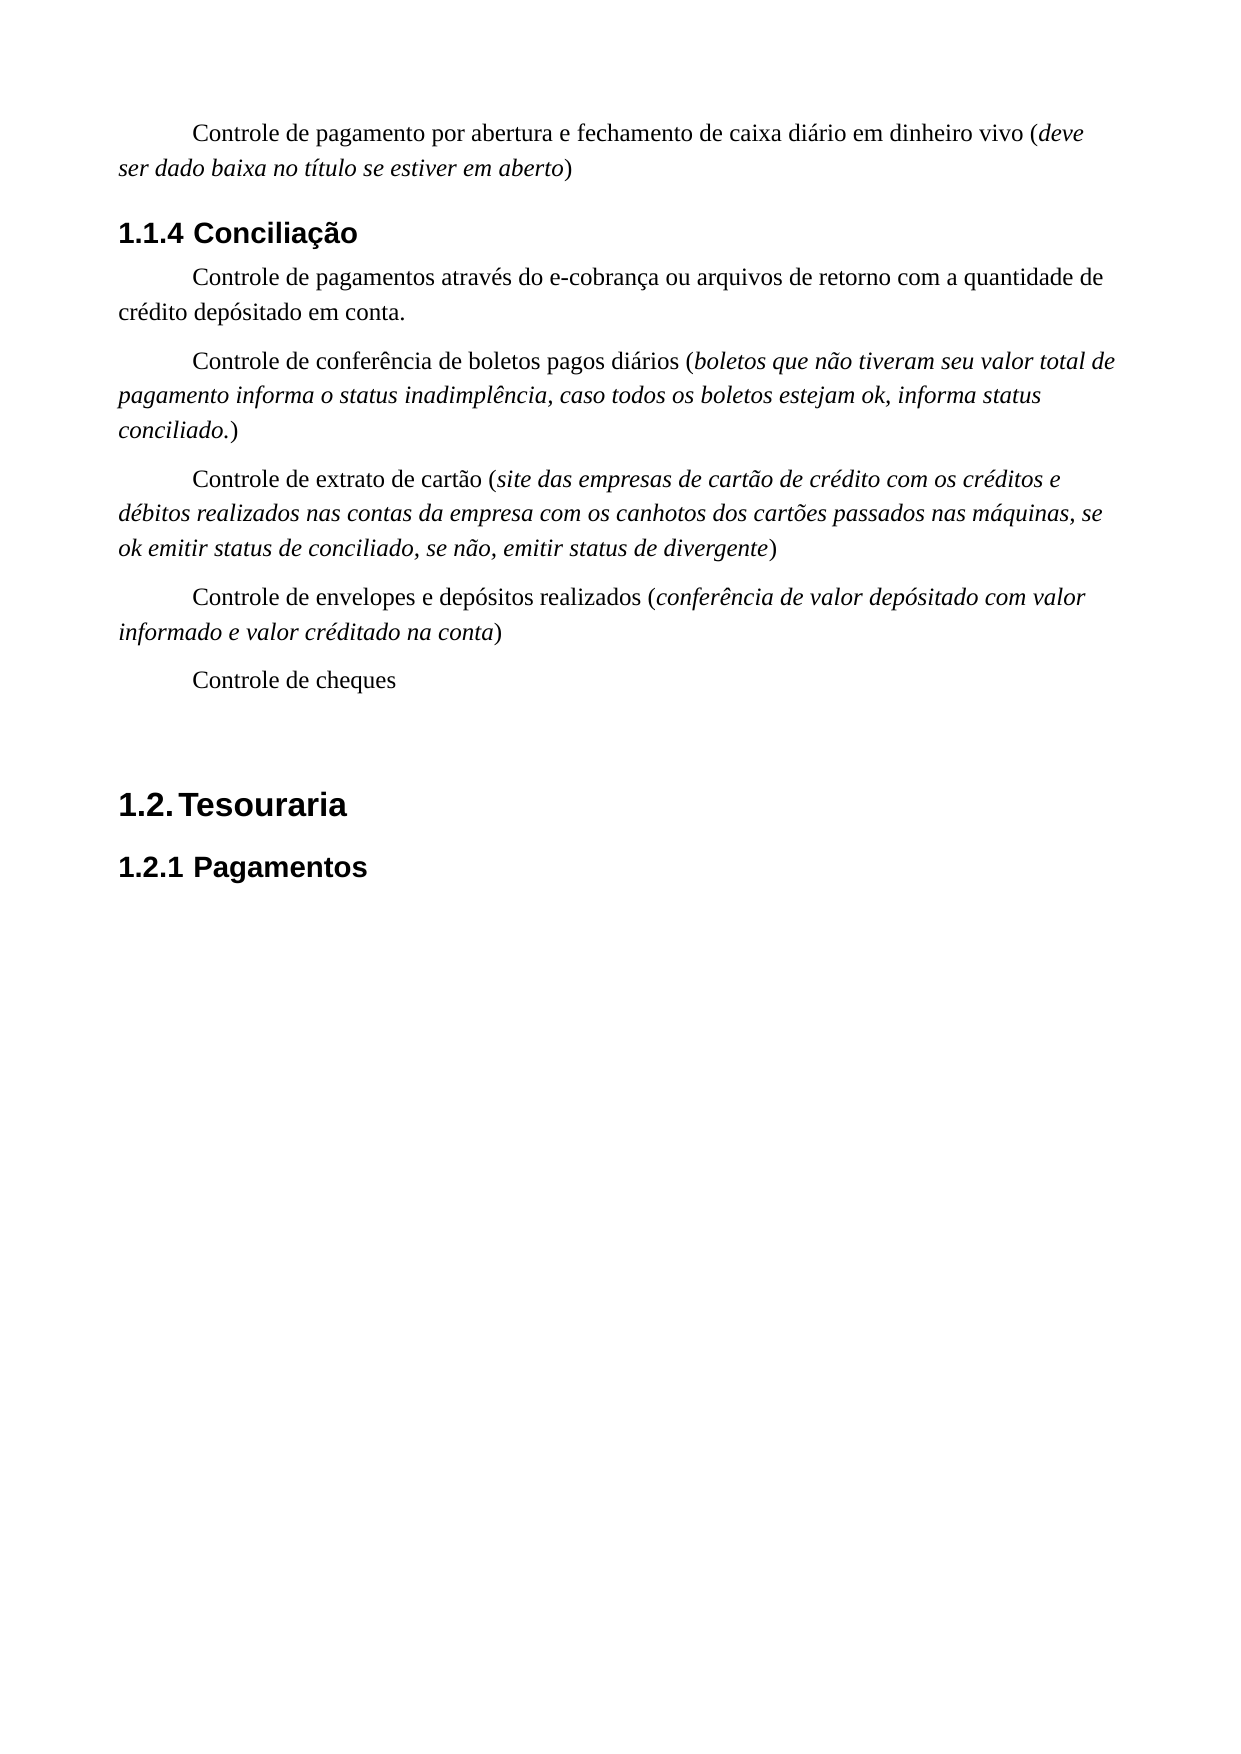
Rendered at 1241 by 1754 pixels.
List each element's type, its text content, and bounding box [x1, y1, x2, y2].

text Controle de pagamentos através do e-cobrança ou arquivos de retorno com a quantidade de crédito depósitado em conta. [118, 262, 1122, 326]
text Controle de conferência de boletos pagos diários (boletos que não tiveram seu valor total de pagamento informa o status inadimplência, caso todos os boletos estejam ok, informa status conciliado.) [118, 346, 1122, 444]
text Controle de extrato de cartão (site das empresas de cartão de crédito com os créditos e débitos realizados nas contas da empresa com os canhotos dos cartões passados nas máquinas, se ok emitir status de conciliado, se não, emitir status de divergente) [118, 464, 1122, 562]
text Controle de envelopes e depósitos realizados (conferência de valor depósitado com valor informado e valor créditado na conta) [118, 582, 1122, 645]
subtitle Tesouraria [118, 784, 1122, 823]
text Controle de cheques [118, 666, 1122, 694]
subtitle Pagamentos [118, 850, 1122, 884]
text Controle de pagamento por abertura e fechamento de caixa diário em dinheiro vivo (deve ser dado baixa no título se estiver em aberto) [118, 118, 1122, 181]
subtitle Conciliação [118, 216, 1122, 250]
